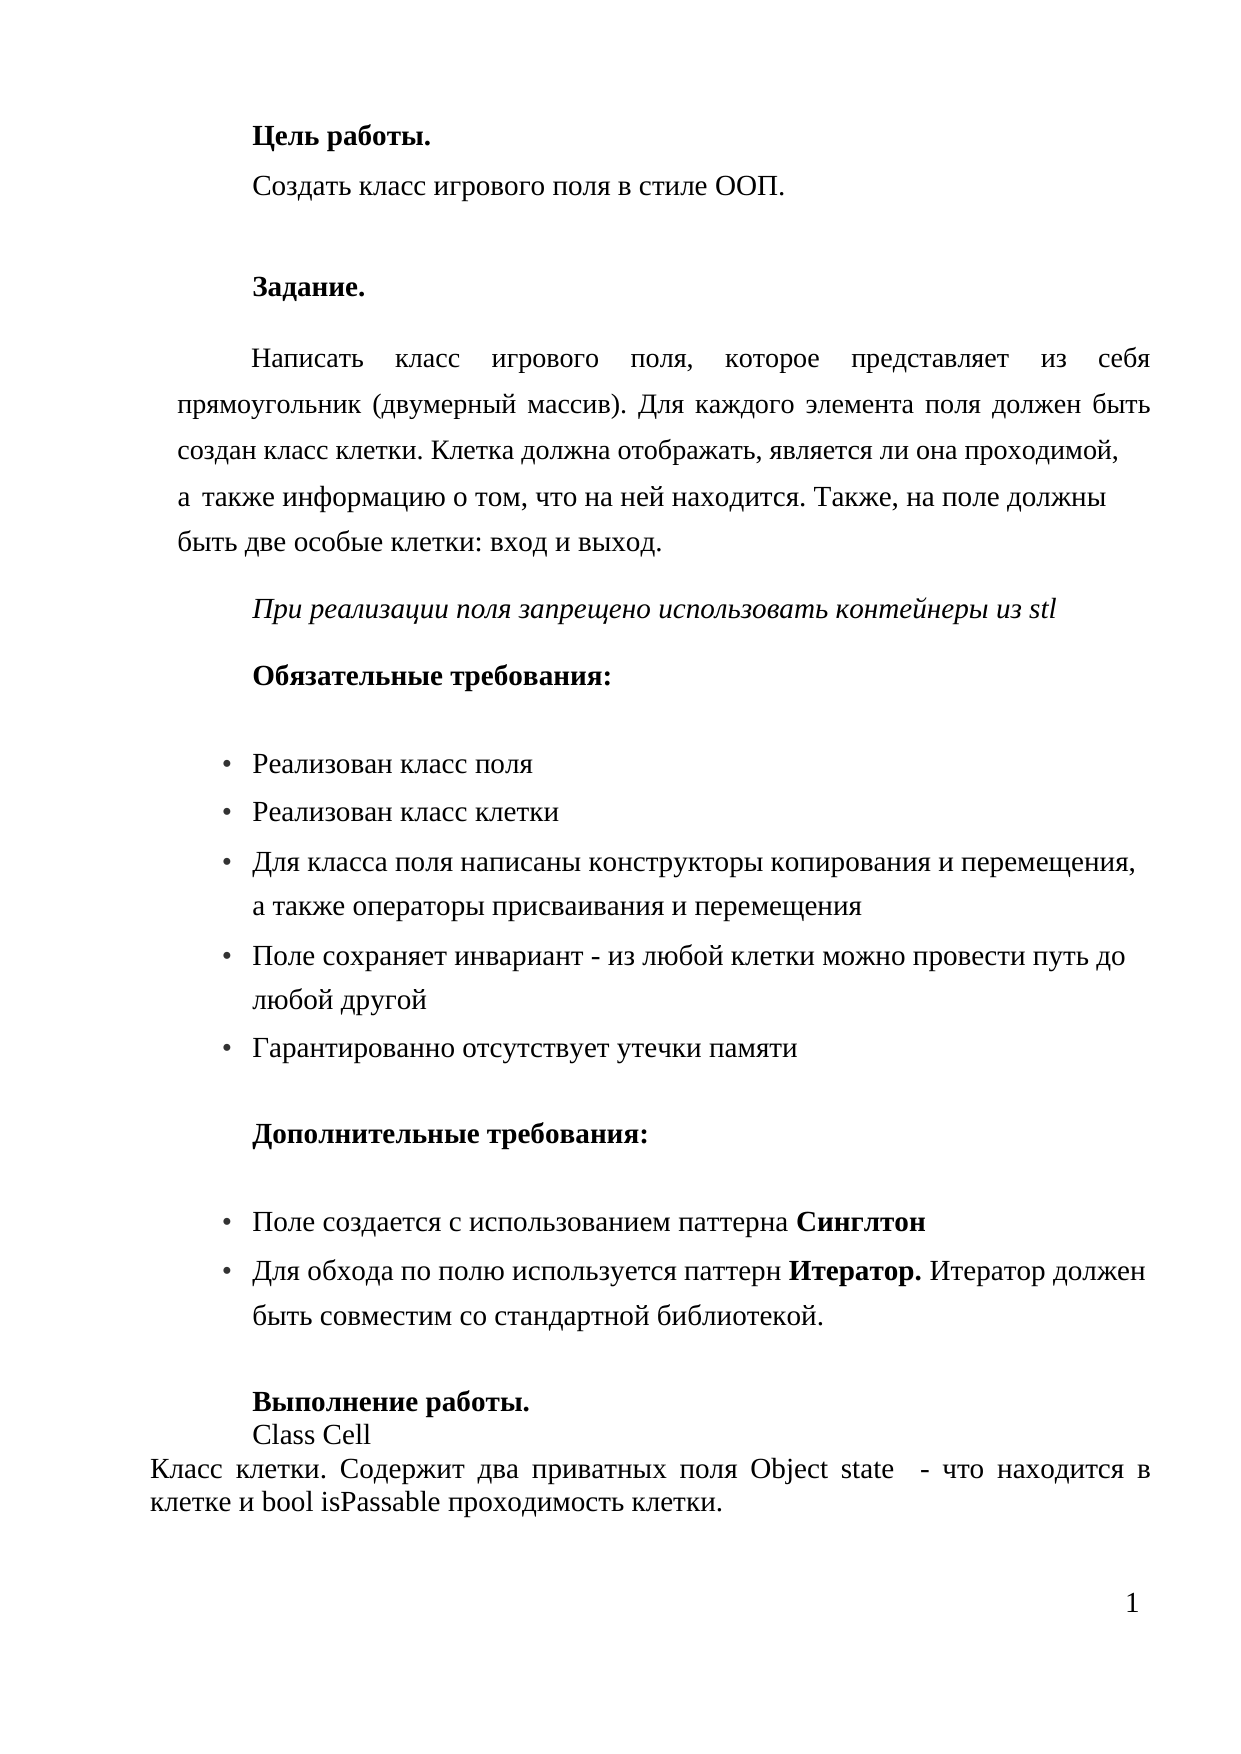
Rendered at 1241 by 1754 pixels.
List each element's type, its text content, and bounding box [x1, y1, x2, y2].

text Обязательные требования: [252, 658, 1152, 692]
list Гарантированно отсутствует утечки памяти [222, 1030, 1152, 1064]
text Класс клетки. Содержит два приватных поля Object state - что находится в клетке и bool isPassable проходимость клетки. [150, 1451, 1152, 1518]
list Поле сохраняет инвариант - из любой клетки можно провести путь до любой другой [222, 938, 1152, 1016]
list Для класса поля написаны конструкторы копирования и перемещения, а также операторы присваивания и перемещения [222, 844, 1152, 922]
list Поле создается с использованием паттерна Синглтон [222, 1204, 1152, 1237]
list также информацию о том, что на ней находится. Также, на поле должны быть две особые клетки: вход и выход. [177, 479, 1152, 558]
text Написать класс игрового поля, которое представляет из себя прямоугольник (двумерный массив). Для каждого элемента поля должен быть создан класс клетки. Клетка должна отображать, является ли она проходимой, [177, 341, 1152, 466]
text При реализации поля запрещено использовать контейнеры из stl [252, 591, 1152, 624]
text Цель работы. [252, 118, 1152, 151]
list Для обхода по полю используется паттерн Итератор. Итератор должен быть совместим со стандартной библиотекой. [222, 1253, 1152, 1331]
text Дополнительные требования: [252, 1116, 1152, 1149]
text 1 [252, 1585, 1152, 1618]
list Реализован класс клетки [222, 794, 1152, 827]
text Создать класс игрового поля в стиле ООП. [252, 168, 1152, 202]
text Задание. [252, 269, 1152, 302]
text Выполнение работы. [252, 1384, 1152, 1417]
text Class Cell [252, 1417, 1152, 1451]
list Реализован класс поля [222, 746, 1152, 779]
